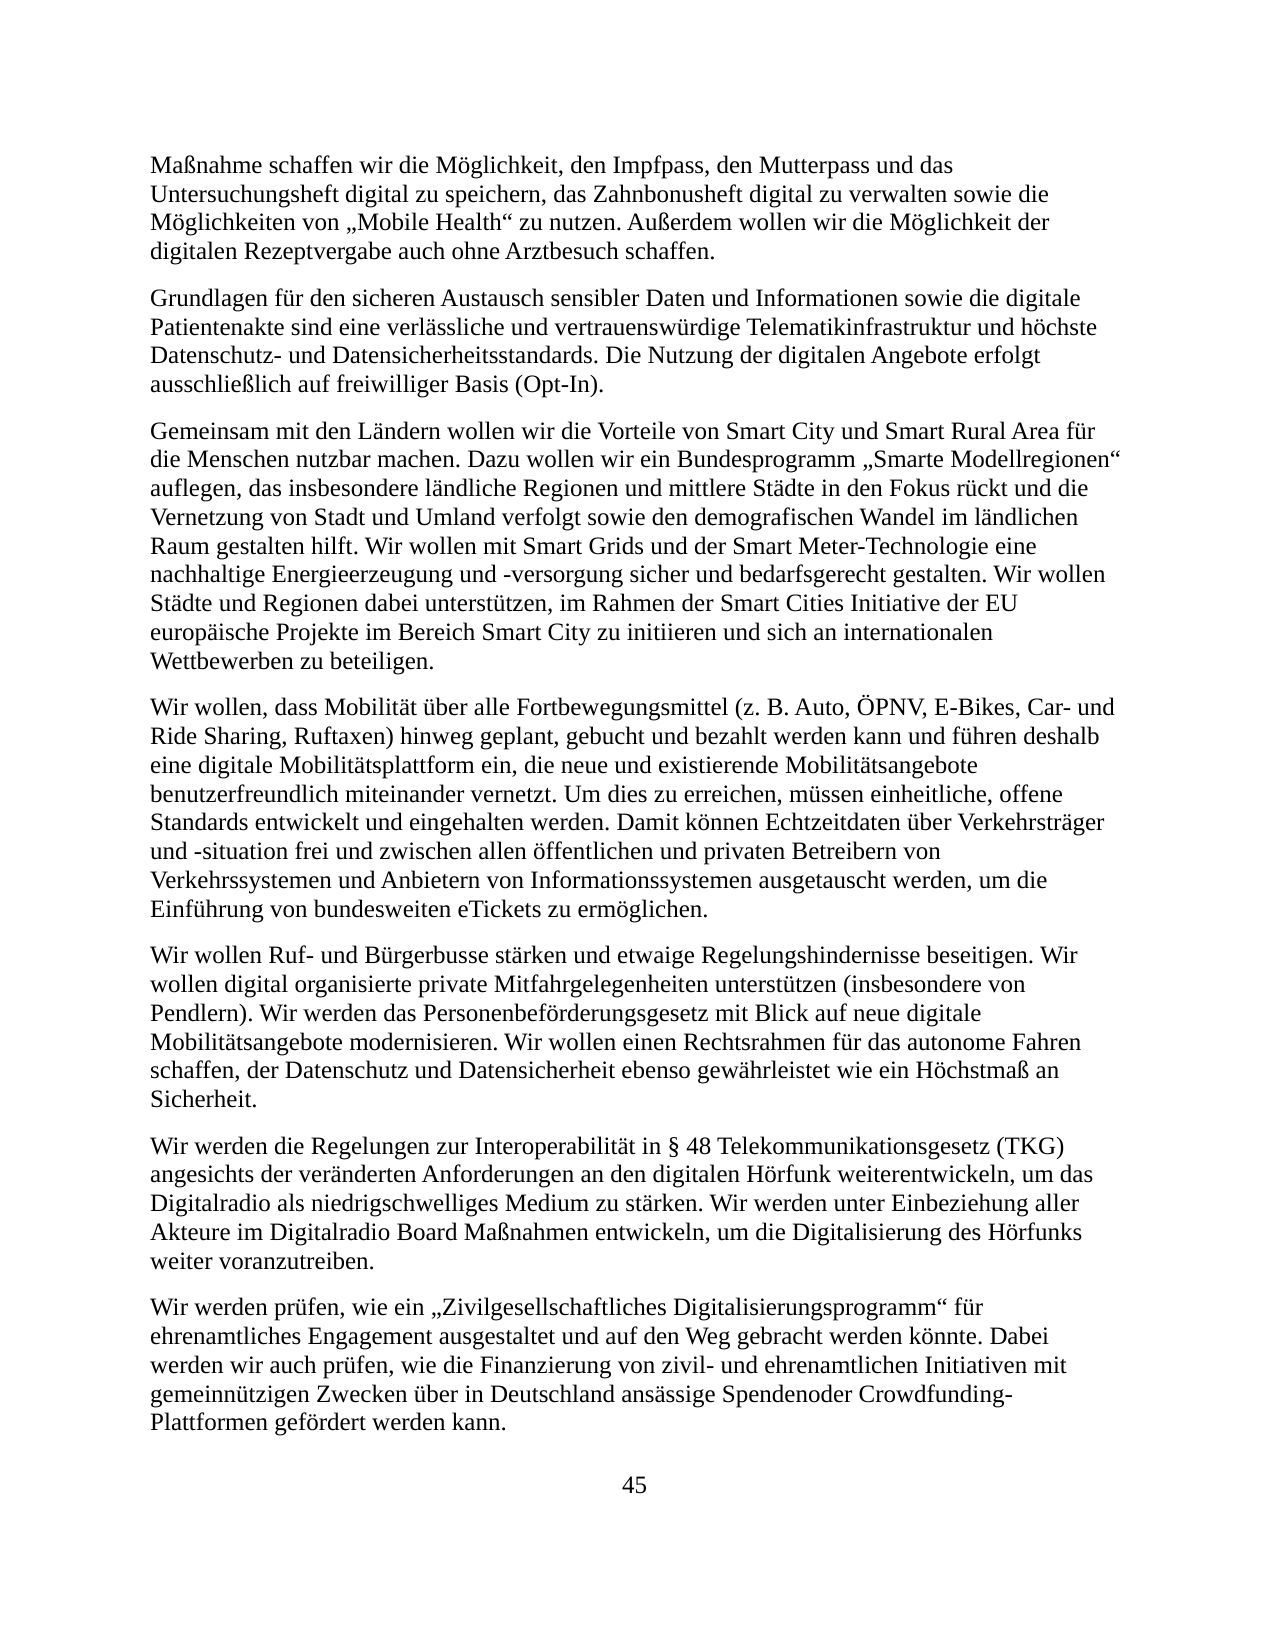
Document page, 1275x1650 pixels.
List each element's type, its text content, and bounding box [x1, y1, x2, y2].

text Gemeinsam mit den Ländern wollen wir die Vorteile von Smart City und Smart Rural Area für die Menschen nutzbar machen. Dazu wollen wir ein Bundesprogramm „Smarte Modellregionen“ auflegen, das insbesondere ländliche Regionen und mittlere Städte in den Fokus rückt und die Vernetzung von Stadt und Umland verfolgt sowie den demografischen Wandel im ländlichen Raum gestalten hilft. Wir wollen mit Smart Grids und der Smart Meter-Technologie eine nachhaltige Energieerzeugung und -versorgung sicher und bedarfsgerecht gestalten. Wir wollen Städte und Regionen dabei unterstützen, im Rahmen der Smart Cities Initiative der EU europäische Projekte im Bereich Smart City zu initiieren und sich an internationalen Wettbewerben zu beteiligen. [150, 416, 1125, 674]
text Wir werden die Regelungen zur Interoperabilität in § 48 Telekommunikationsgesetz (TKG) angesichts der veränderten Anforderungen an den digitalen Hörfunk weiterentwickeln, um das Digitalradio als niedrigschwelliges Medium zu stärken. Wir werden unter Einbeziehung aller Akteure im Digitalradio Board Maßnahmen entwickeln, um die Digitalisierung des Hörfunks weiter voranzutreiben. [150, 1131, 1125, 1274]
text Wir werden prüfen, wie ein „Zivilgesellschaftliches Digitalisierungsprogramm“ für ehrenamtliches Engagement ausgestaltet und auf den Weg gebracht werden könnte. Dabei werden wir auch prüfen, wie die Finanzierung von zivil- und ehrenamtlichen Initiativen mit gemeinnützigen Zwecken über in Deutschland ansässige Spendenoder Crowdfunding-Plattformen gefördert werden kann. [150, 1292, 1125, 1436]
text Maßnahme schaffen wir die Möglichkeit, den Impfpass, den Mutterpass und das Untersuchungsheft digital zu speichern, das Zahnbonusheft digital zu verwalten sowie die Möglichkeiten von „Mobile Health“ zu nutzen. Außerdem wollen wir die Möglichkeit der digitalen Rezeptvergabe auch ohne Arztbesuch schaffen. [150, 150, 1125, 265]
text Wir wollen Ruf- und Bürgerbusse stärken und etwaige Regelungshindernisse beseitigen. Wir wollen digital organisierte private Mitfahrgelegenheiten unterstützen (insbesondere von Pendlern). Wir werden das Personenbeförderungsgesetz mit Blick auf neue digitale Mobilitätsangebote modernisieren. Wir wollen einen Rechtsrahmen für das autonome Fahren schaffen, der Datenschutz und Datensicherheit ebenso gewährleistet wie ein Höchstmaß an Sicherheit. [150, 940, 1125, 1113]
text Wir wollen, dass Mobilität über alle Fortbewegungsmittel (z. B. Auto, ÖPNV, E-Bikes, Car- und Ride Sharing, Ruftaxen) hinweg geplant, gebucht und bezahlt werden kann und führen deshalb eine digitale Mobilitätsplattform ein, die neue und existierende Mobilitätsangebote benutzerfreundlich miteinander vernetzt. Um dies zu erreichen, müssen einheitliche, offene Standards entwickelt und eingehalten werden. Damit können Echtzeitdaten über Verkehrsträger und -situation frei und zwischen allen öffentlichen und privaten Betreibern von Verkehrssystemen und Anbietern von Informationssystemen ausgetauscht werden, um die Einführung von bundesweiten eTickets zu ermöglichen. [150, 692, 1125, 922]
text Grundlagen für den sicheren Austausch sensibler Daten und Informationen sowie die digitale Patientenakte sind eine verlässliche und vertrauenswürdige Telematikinfrastruktur und höchste Datenschutz- und Datensicherheitsstandards. Die Nutzung der digitalen Angebote erfolgt ausschließlich auf freiwilliger Basis (Opt-In). [150, 283, 1125, 398]
